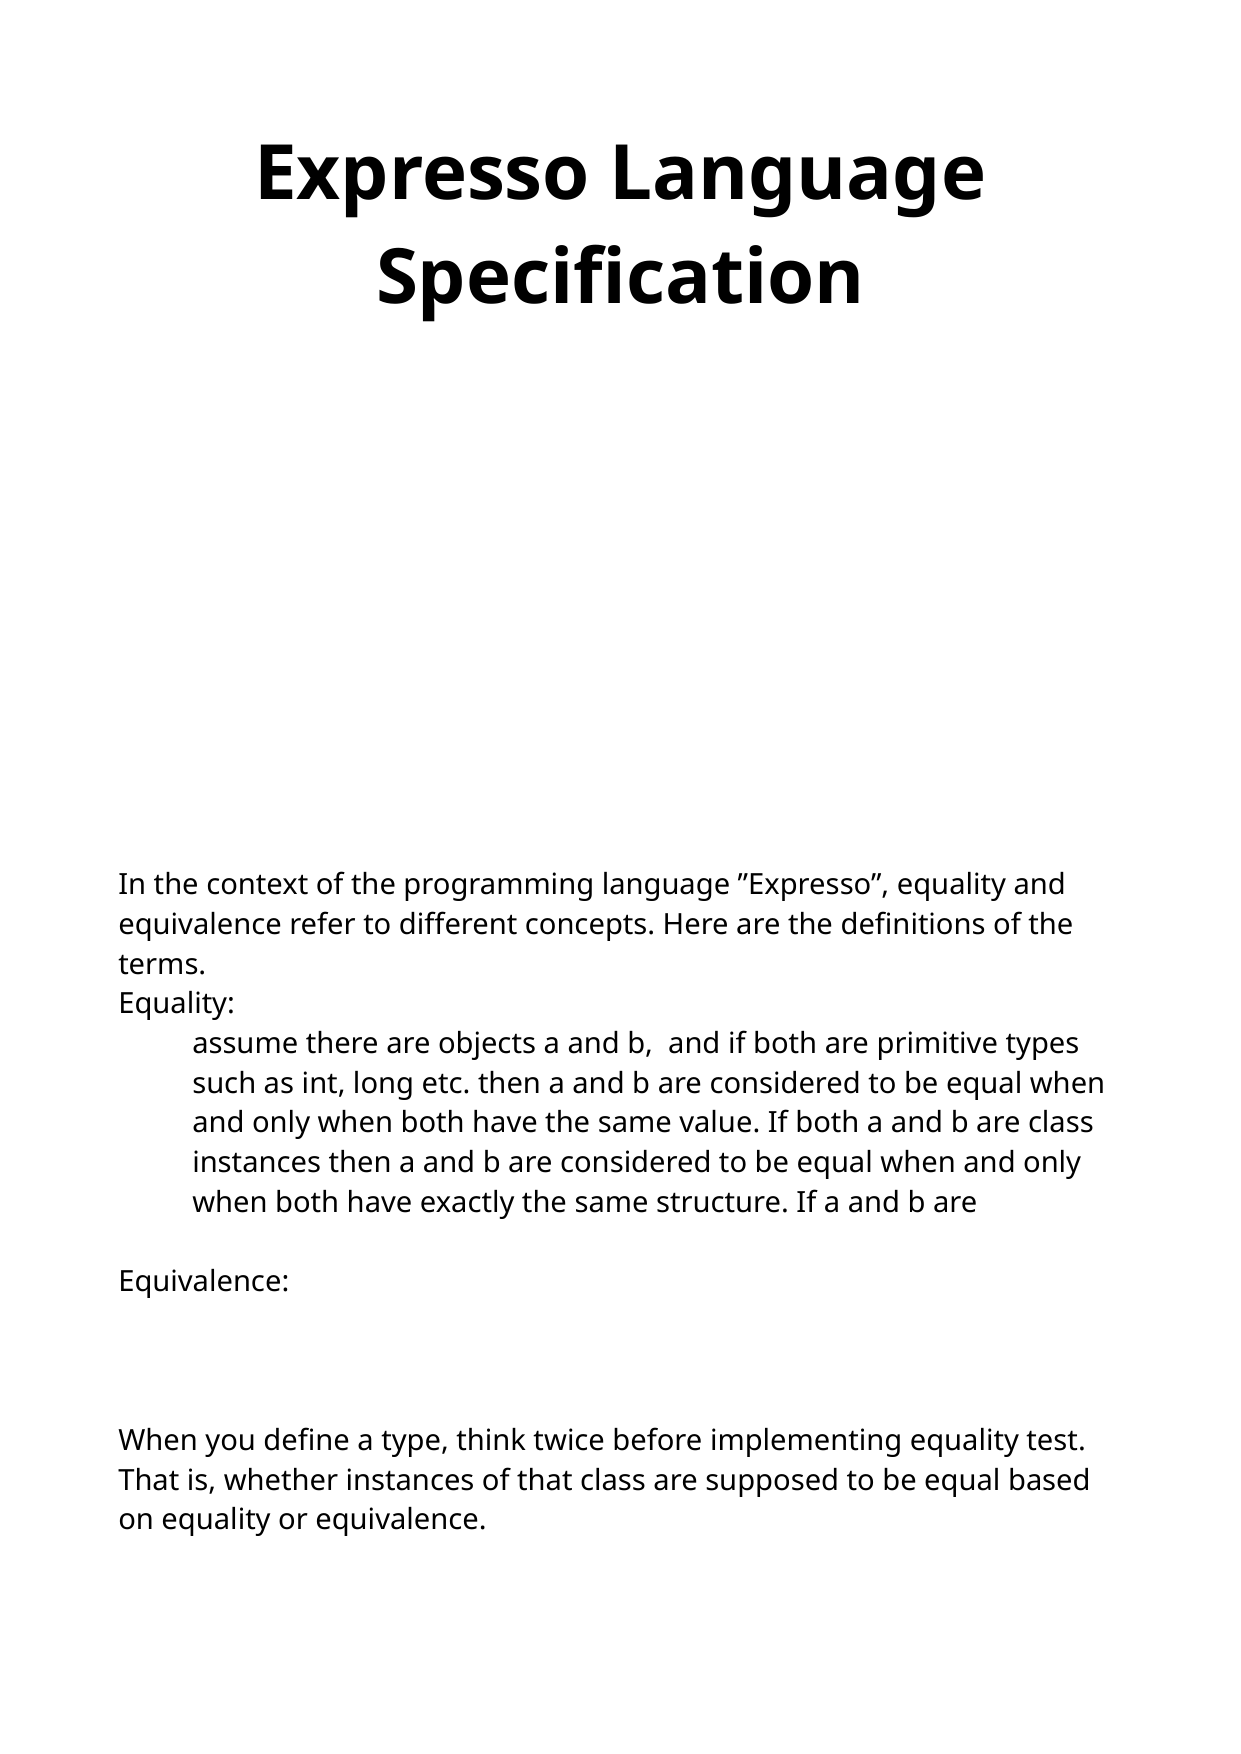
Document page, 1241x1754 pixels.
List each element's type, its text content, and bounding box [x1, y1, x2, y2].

text When you define a type, think twice before implementing equality test. That is, whether instances of that class are supposed to be equal based on equality or equivalence. [118, 1419, 1122, 1538]
text assume there are objects a and b, and if both are primitive types such as int, long etc. then a and b are considered to be equal when and only when both have the same value. If both a and b are class instances then a and b are considered to be equal when and only when both have exactly the same structure. If a and b are [192, 1022, 1122, 1221]
text In the context of the programming language ”Expresso”, equality and equivalence refer to different concepts. Here are the definitions of the terms. [118, 864, 1122, 983]
text Equivalence: [118, 1261, 1122, 1300]
text Equality: [118, 983, 1122, 1022]
text Expresso Language Specification [118, 118, 1122, 326]
